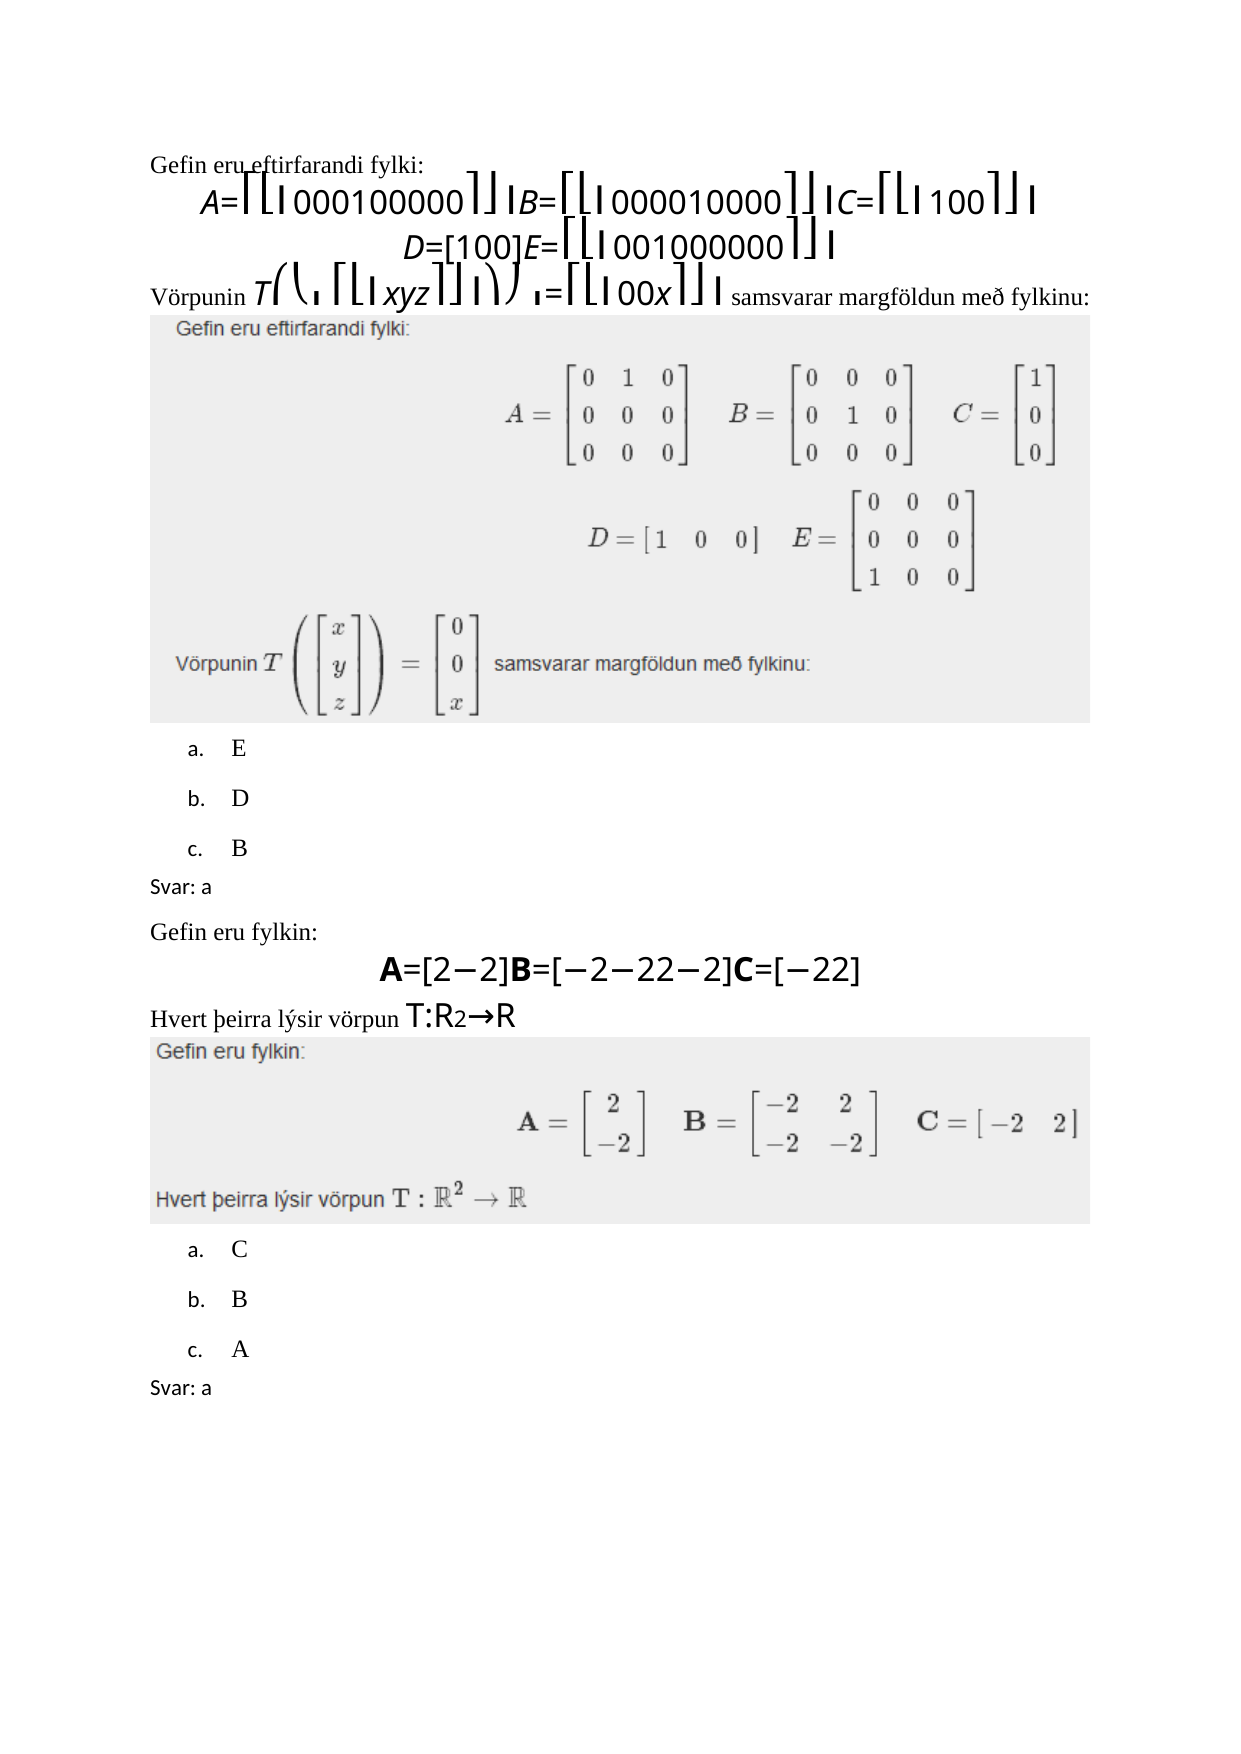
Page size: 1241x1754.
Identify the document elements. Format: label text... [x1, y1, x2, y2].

text A=⎡⎣⎢000100000⎤⎦⎥B=⎡⎣⎢000010000⎤⎦⎥C=⎡⎣⎢100⎤⎦⎥ [150, 179, 1090, 224]
text Gefin eru fylkin: [150, 917, 1090, 946]
text Gefin eru eftirfarandi fylki: [150, 150, 1090, 179]
list B [187, 1284, 1090, 1313]
text Vörpunin T⎛⎝⎜⎡⎣⎢xyz⎤⎦⎥⎞⎠⎟=⎡⎣⎢00x⎤⎦⎥ samsvarar margföldun með fylkinu: [150, 269, 1090, 315]
text D=[100]E=⎡⎣⎢001000000⎤⎦⎥ [150, 224, 1090, 269]
text Svar: a [150, 1373, 1090, 1401]
list B [187, 833, 1090, 862]
text Hvert þeirra lýsir vörpun T:R2→R [150, 992, 1090, 1037]
list C [187, 1234, 1090, 1263]
text A=[2−2]B=[−2−22−2]C=[−22] [150, 946, 1090, 992]
text Svar: a [150, 872, 1090, 900]
list A [187, 1334, 1090, 1363]
list E [187, 733, 1090, 762]
list D [187, 783, 1090, 812]
